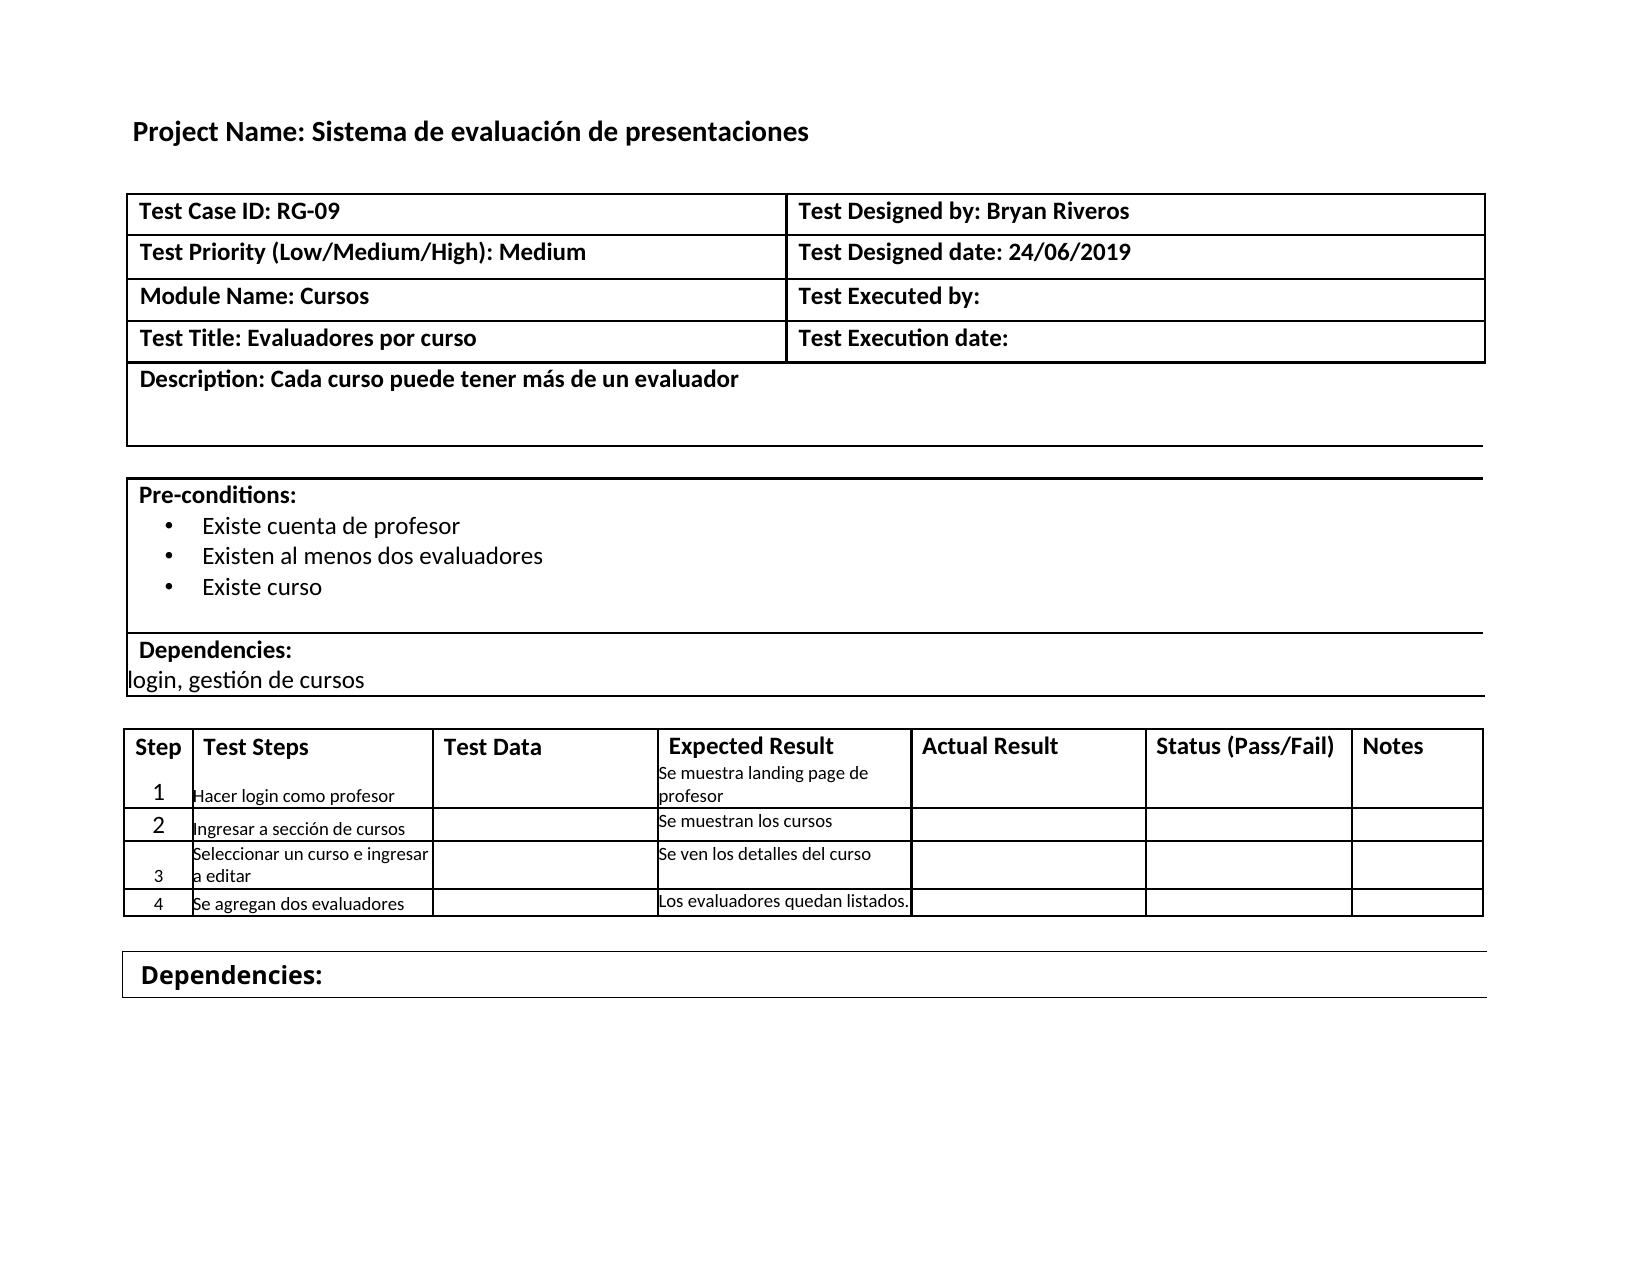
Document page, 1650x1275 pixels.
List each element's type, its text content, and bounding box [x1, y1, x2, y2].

table_cell [1353, 761, 1482, 807]
table_cell Module Name: Cursos [128, 280, 785, 320]
table_cell Test Designed date: 24/06/2019 [788, 236, 1484, 278]
table_header Dependencies: [123, 952, 1487, 997]
table_cell Ingresar a sección de cursos [194, 809, 432, 839]
table_header Project Name: Sistema de evaluación de presentaciones [127, 103, 1485, 149]
table_header Status (Pass/Fail) [1147, 730, 1351, 761]
table_cell [434, 761, 657, 807]
table_header Step [125, 730, 192, 761]
table_cell [1147, 890, 1351, 914]
table_cell 1 [125, 761, 192, 807]
table_cell 3 [125, 842, 192, 887]
table_cell [913, 890, 1145, 914]
table_cell Test Title: Evaluadores por curso [128, 322, 785, 361]
table_cell Se ven los detalles del curso [659, 842, 910, 887]
table_cell Se muestra landing page de profesor [659, 761, 910, 807]
table_header Expected Result [659, 730, 910, 761]
table_header Notes [1353, 730, 1482, 761]
table_cell [1147, 842, 1351, 887]
table_cell [1353, 809, 1482, 839]
table_cell [913, 842, 1145, 887]
table_cell [434, 809, 657, 839]
table_cell Test Priority (Low/Medium/High): Medium [128, 236, 785, 278]
table_header Actual Result [913, 730, 1145, 761]
table_cell Test Execution date: [788, 322, 1484, 361]
table_cell Pre-conditions: Existe cuenta de profesor Existen al menos dos evaluadores Existe curso [128, 477, 1485, 632]
table_cell Los evaluadores quedan listados. [659, 890, 910, 914]
table_cell Test Designed by: Bryan Riveros [788, 195, 1484, 234]
table_cell [1147, 809, 1351, 839]
table_cell Test Case ID: RG-09 [128, 195, 785, 234]
table_header Test Data [434, 730, 657, 761]
table_cell [913, 809, 1145, 839]
table_cell Description: Cada curso puede tener más de un evaluador [128, 364, 1485, 445]
table_cell [1353, 890, 1482, 914]
table_cell 2 [125, 809, 192, 839]
table_cell [127, 149, 1485, 193]
table_header Test Steps [194, 730, 432, 761]
table_cell [913, 761, 1145, 807]
table_cell Se muestran los cursos [659, 809, 910, 839]
table_cell 4 [125, 890, 192, 914]
table_cell [127, 447, 786, 477]
table_cell [434, 890, 657, 914]
table_cell Dependencies: login, gestión de cursos [128, 632, 1485, 695]
table_cell [1353, 842, 1482, 887]
table_cell Seleccionar un curso e ingresar a editar [194, 842, 432, 887]
table_cell Hacer login como profesor [194, 761, 432, 807]
table_cell [786, 445, 1485, 477]
table_cell [434, 842, 657, 887]
table_cell Test Executed by: [788, 280, 1484, 320]
table_cell [1147, 761, 1351, 807]
table_cell Se agregan dos evaluadores [194, 890, 432, 914]
